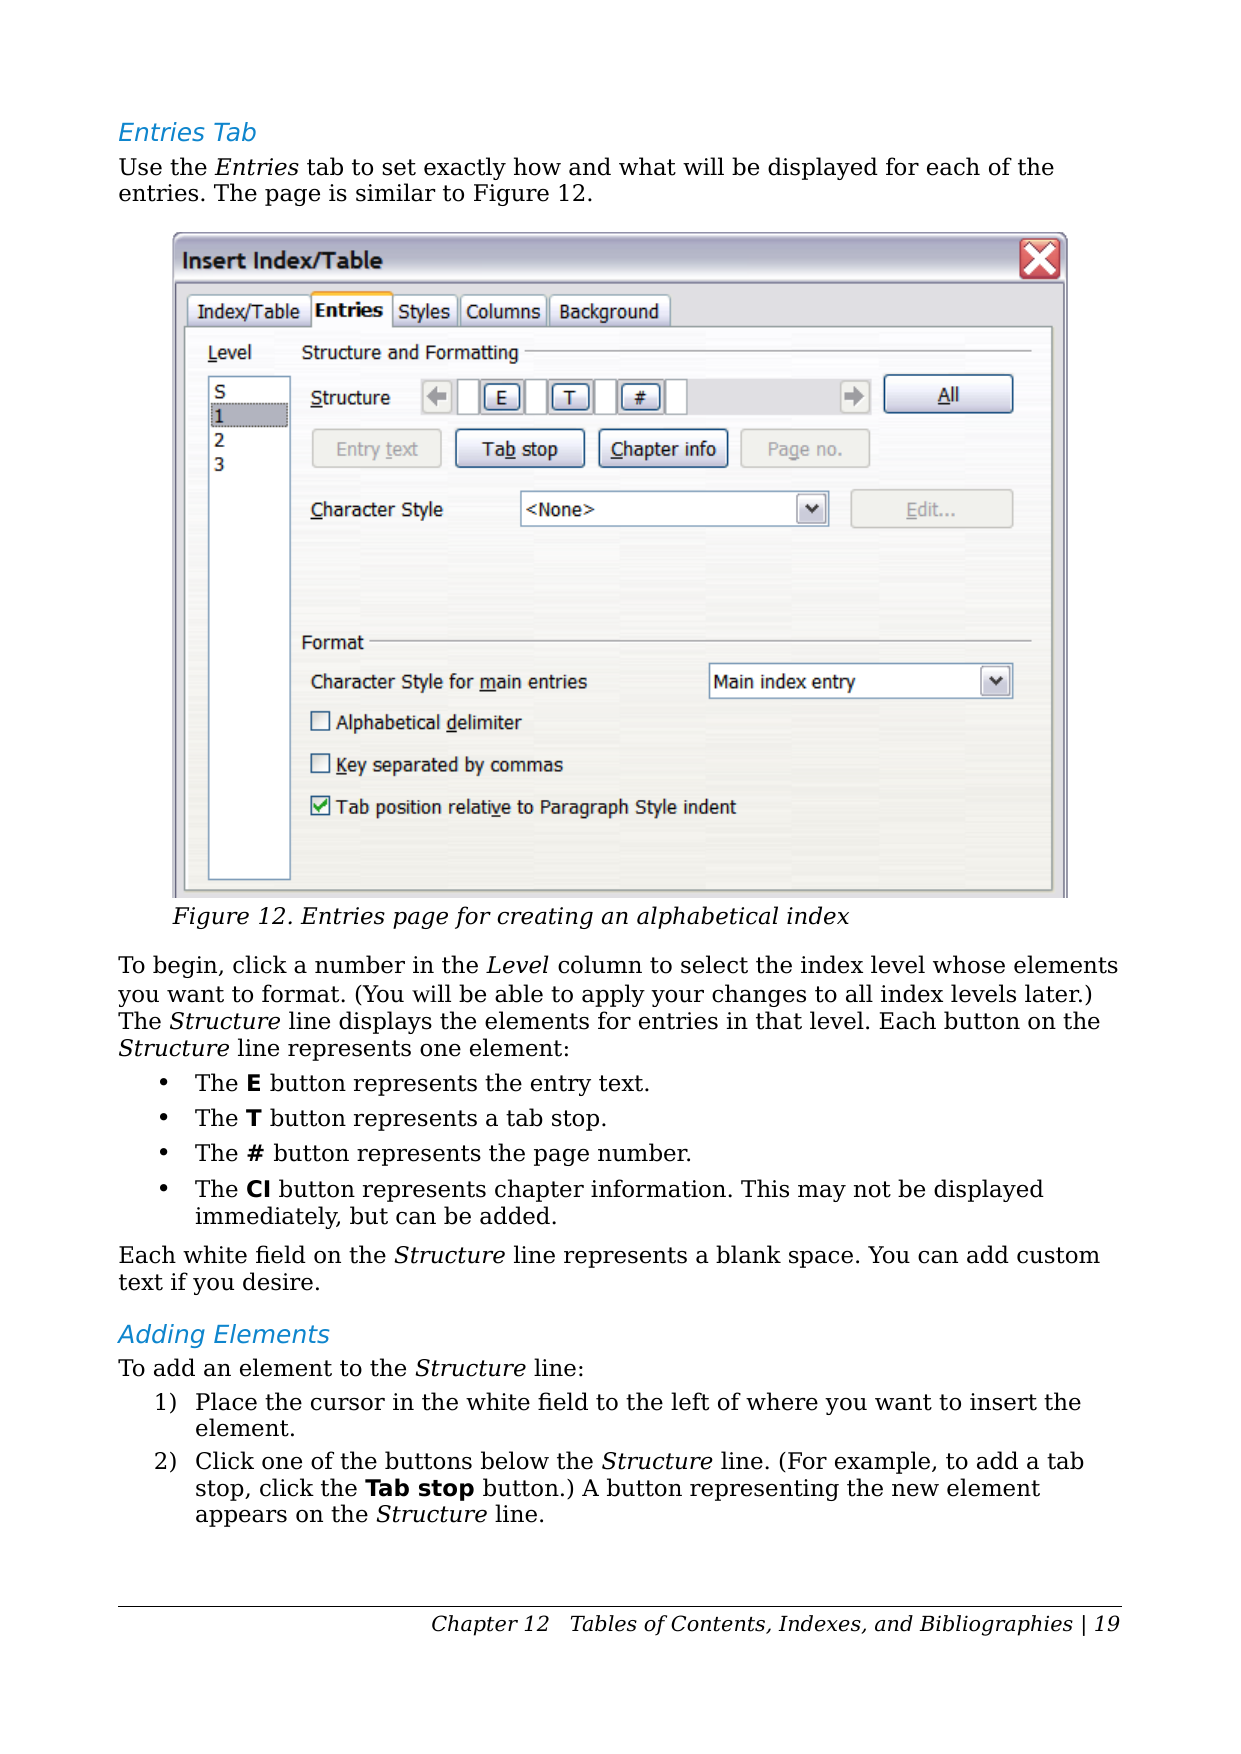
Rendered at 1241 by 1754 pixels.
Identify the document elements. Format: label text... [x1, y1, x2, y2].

list To begin, click a number in the Level column to select the index level whose elements you want to format. (You will be able to apply your changes to all index levels later.) The Structure line displays the elements for entries in that level. Each button on the Structure line represents one element: [118, 953, 1122, 1061]
subtitle Entries Tab [118, 118, 1122, 147]
text Use the Entries tab to set exactly how and what will be displayed for each of the entries. The page is similar to Figure 12. [118, 154, 1122, 207]
list Click one of the buttons below the Structure line. (For example, to add a tab stop, click the Tab stop button.) A button representing the new element appears on the Structure line. [177, 1448, 1122, 1528]
list Place the cursor in the white field to the left of where you want to insert the element. [177, 1389, 1122, 1442]
list To add an element to the Structure line: [118, 1356, 1122, 1382]
subtitle Adding Elements [118, 1320, 1122, 1349]
text Each white field on the Structure line represents a blank space. You can add custom text if you desire. [118, 1242, 1122, 1296]
picture [172, 232, 1068, 898]
list The E button represents the entry text. [156, 1068, 1122, 1097]
list The # button represents the page number. [156, 1139, 1122, 1168]
list The T button represents a tab stop. [156, 1103, 1122, 1132]
text Figure 12. Entries page for creating an alphabetical index [173, 903, 1067, 930]
list The CI button represents chapter information. This may not be displayed immediately, but can be added. [156, 1174, 1122, 1230]
